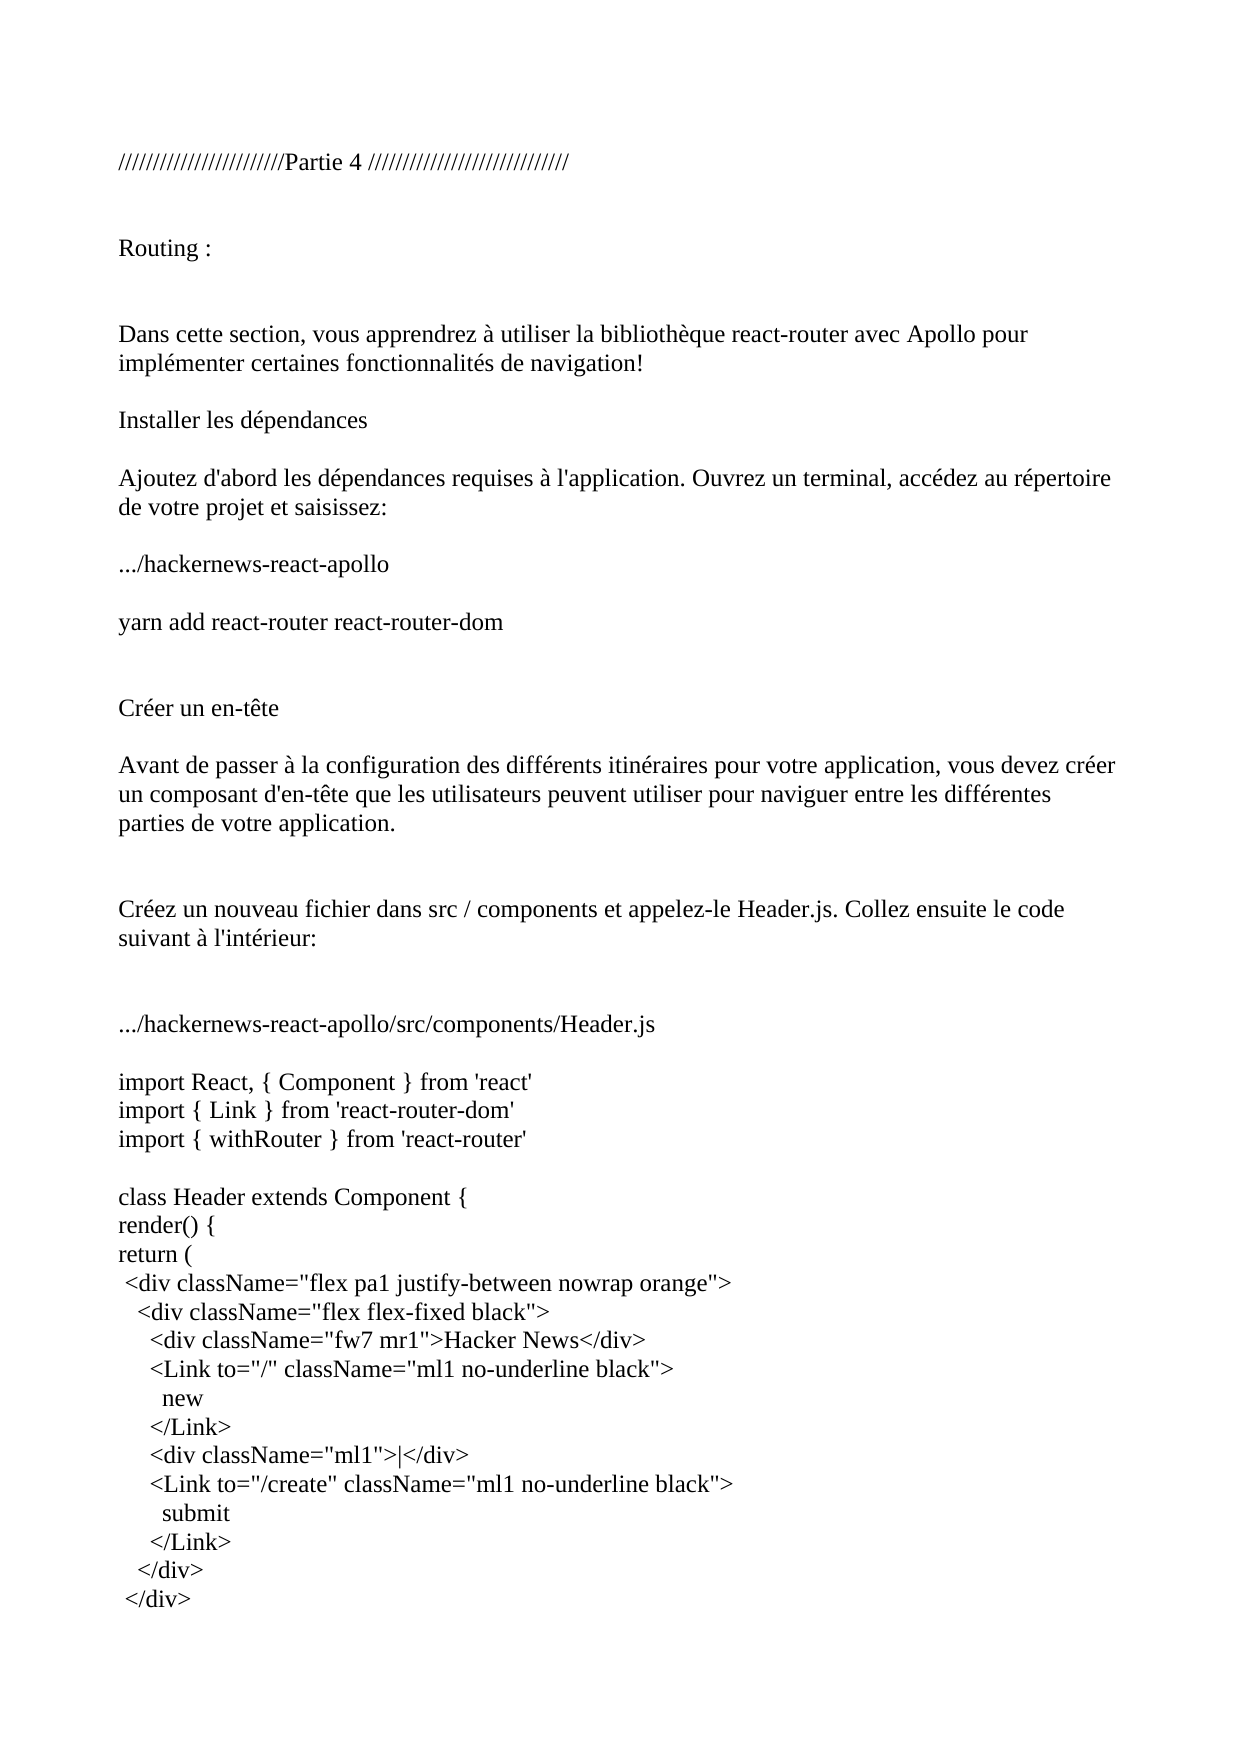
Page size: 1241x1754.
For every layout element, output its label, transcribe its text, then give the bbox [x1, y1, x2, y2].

text </div> [118, 1584, 1122, 1613]
text Créer un en-tête [118, 693, 1122, 722]
text <div className="flex pa1 justify-between nowrap orange"> [118, 1268, 1122, 1297]
text <div className="ml1">|</div> [118, 1441, 1122, 1469]
text Avant de passer à la configuration des différents itinéraires pour votre application, vous devez créer un composant d'en-tête que les utilisateurs peuvent utiliser pour naviguer entre les différentes parties de votre application. [118, 751, 1122, 837]
text Créez un nouveau fichier dans src / components et appelez-le Header.js. Collez ensuite le code suivant à l'intérieur: [118, 894, 1122, 952]
text Dans cette section, vous apprendrez à utiliser la bibliothèque react-router avec Apollo pour implémenter certaines fonctionnalités de navigation! [118, 319, 1122, 377]
text import { withRouter } from 'react-router' [118, 1124, 1122, 1153]
text return ( [118, 1239, 1122, 1268]
text <div className="flex flex-fixed black"> [118, 1297, 1122, 1326]
text Installer les dépendances [118, 406, 1122, 434]
text import { Link } from 'react-router-dom' [118, 1096, 1122, 1124]
text ////////////////////////Partie 4 ///////////////////////////// [118, 147, 1122, 176]
text Routing : [118, 233, 1122, 262]
text .../hackernews-react-apollo [118, 549, 1122, 578]
text submit [118, 1498, 1122, 1527]
text <Link to="/" className="ml1 no-underline black"> [118, 1354, 1122, 1383]
text yarn add react-router react-router-dom [118, 607, 1122, 636]
text </Link> [118, 1412, 1122, 1441]
text new [118, 1383, 1122, 1412]
text import React, { Component } from 'react' [118, 1067, 1122, 1096]
text Ajoutez d'abord les dépendances requises à l'application. Ouvrez un terminal, accédez au répertoire de votre projet et saisissez: [118, 463, 1122, 521]
text </div> [118, 1556, 1122, 1584]
text .../hackernews-react-apollo/src/components/Header.js [118, 1009, 1122, 1038]
text </Link> [118, 1527, 1122, 1556]
text render() { [118, 1211, 1122, 1239]
text <div className="fw7 mr1">Hacker News</div> [118, 1326, 1122, 1354]
text <Link to="/create" className="ml1 no-underline black"> [118, 1469, 1122, 1498]
text class Header extends Component { [118, 1182, 1122, 1211]
